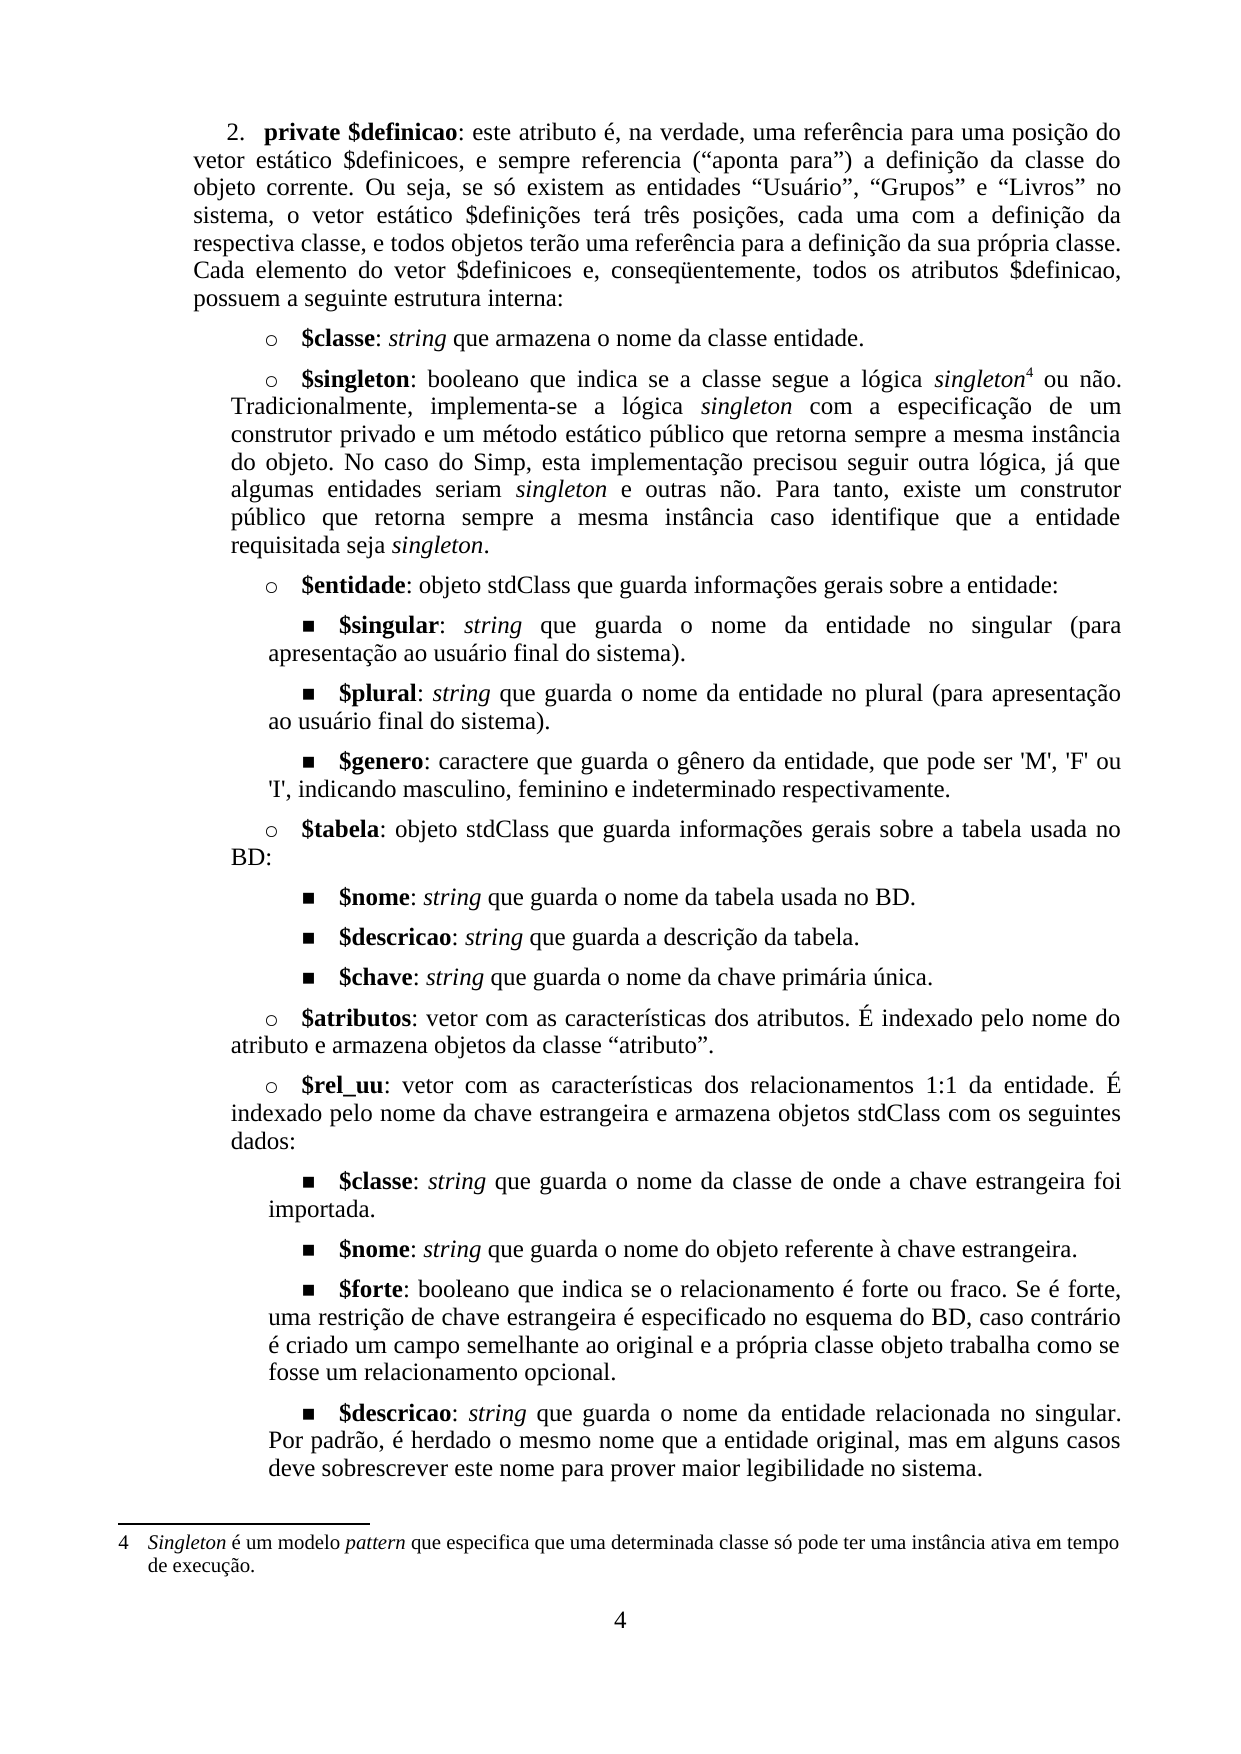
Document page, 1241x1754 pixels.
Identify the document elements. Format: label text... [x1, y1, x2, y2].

list $genero: caractere que guarda o gênero da entidade, que pode ser 'M', 'F' ou 'I', indicando masculino, feminino e indeterminado respectivamente. [231, 747, 1122, 803]
list $entidade: objeto stdClass que guarda informações gerais sobre a entidade: [193, 571, 1122, 599]
list Singleton é um modelo pattern que especifica que uma determinada classe só pode ter uma instância ativa em tempo de execução. [118, 1531, 1122, 1577]
list $nome: string que guarda o nome da tabela usada no BD. [231, 883, 1122, 911]
list private $definicao: este atributo é, na verdade, uma referência para uma posição do vetor estático $definicoes, e sempre referencia (“aponta para”) a definição da classe do objeto corrente. Ou seja, se só existem as entidades “Usuário”, “Grupos” e “Livros” no sistema, o vetor estático $definições terá três posições, cada uma com a definição da respectiva classe, e todos objetos terão uma referência para a definição da sua própria classe. Cada elemento do vetor $definicoes e, conseqüentemente, todos os atributos $definicao, possuem a seguinte estrutura interna: [156, 118, 1122, 312]
list $tabela: objeto stdClass que guarda informações gerais sobre a tabela usada no BD: [193, 815, 1122, 871]
list $singular: string que guarda o nome da entidade no singular (para apresentação ao usuário final do sistema). [231, 611, 1122, 667]
list $nome: string que guarda o nome do objeto referente à chave estrangeira. [231, 1235, 1122, 1263]
list $plural: string que guarda o nome da entidade no plural (para apresentação ao usuário final do sistema). [231, 679, 1122, 735]
list $atributos: vetor com as características dos atributos. É indexado pelo nome do atributo e armazena objetos da classe “atributo”. [193, 1004, 1122, 1059]
list $descricao: string que guarda a descrição da tabela. [231, 923, 1122, 951]
list $classe: string que armazena o nome da classe entidade. [193, 324, 1122, 352]
list $singleton: booleano que indica se a classe segue a lógica singleton ou não. Tradicionalmente, implementa-se a lógica singleton com a especificação de um construtor privado e um método estático público que retorna sempre a mesma instância do objeto. No caso do Simp, esta implementação precisou seguir outra lógica, já que algumas entidades seriam singleton e outras não. Para tanto, existe um construtor público que retorna sempre a mesma instância caso identifique que a entidade requisitada seja singleton. [193, 365, 1122, 559]
list $forte: booleano que indica se o relacionamento é forte ou fraco. Se é forte, uma restrição de chave estrangeira é especificado no esquema do BD, caso contrário é criado um campo semelhante ao original e a própria classe objeto trabalha como se fosse um relacionamento opcional. [231, 1275, 1122, 1386]
list $descricao: string que guarda o nome da entidade relacionada no singular. Por padrão, é herdado o mesmo nome que a entidade original, mas em alguns casos deve sobrescrever este nome para prover maior legibilidade no sistema. [231, 1399, 1122, 1482]
list $classe: string que guarda o nome da classe de onde a chave estrangeira foi importada. [231, 1167, 1122, 1223]
list $rel_uu: vetor com as características dos relacionamentos 1:1 da entidade. É indexado pelo nome da chave estrangeira e armazena objetos stdClass com os seguintes dados: [193, 1072, 1122, 1155]
list $chave: string que guarda o nome da chave primária única. [231, 963, 1122, 991]
